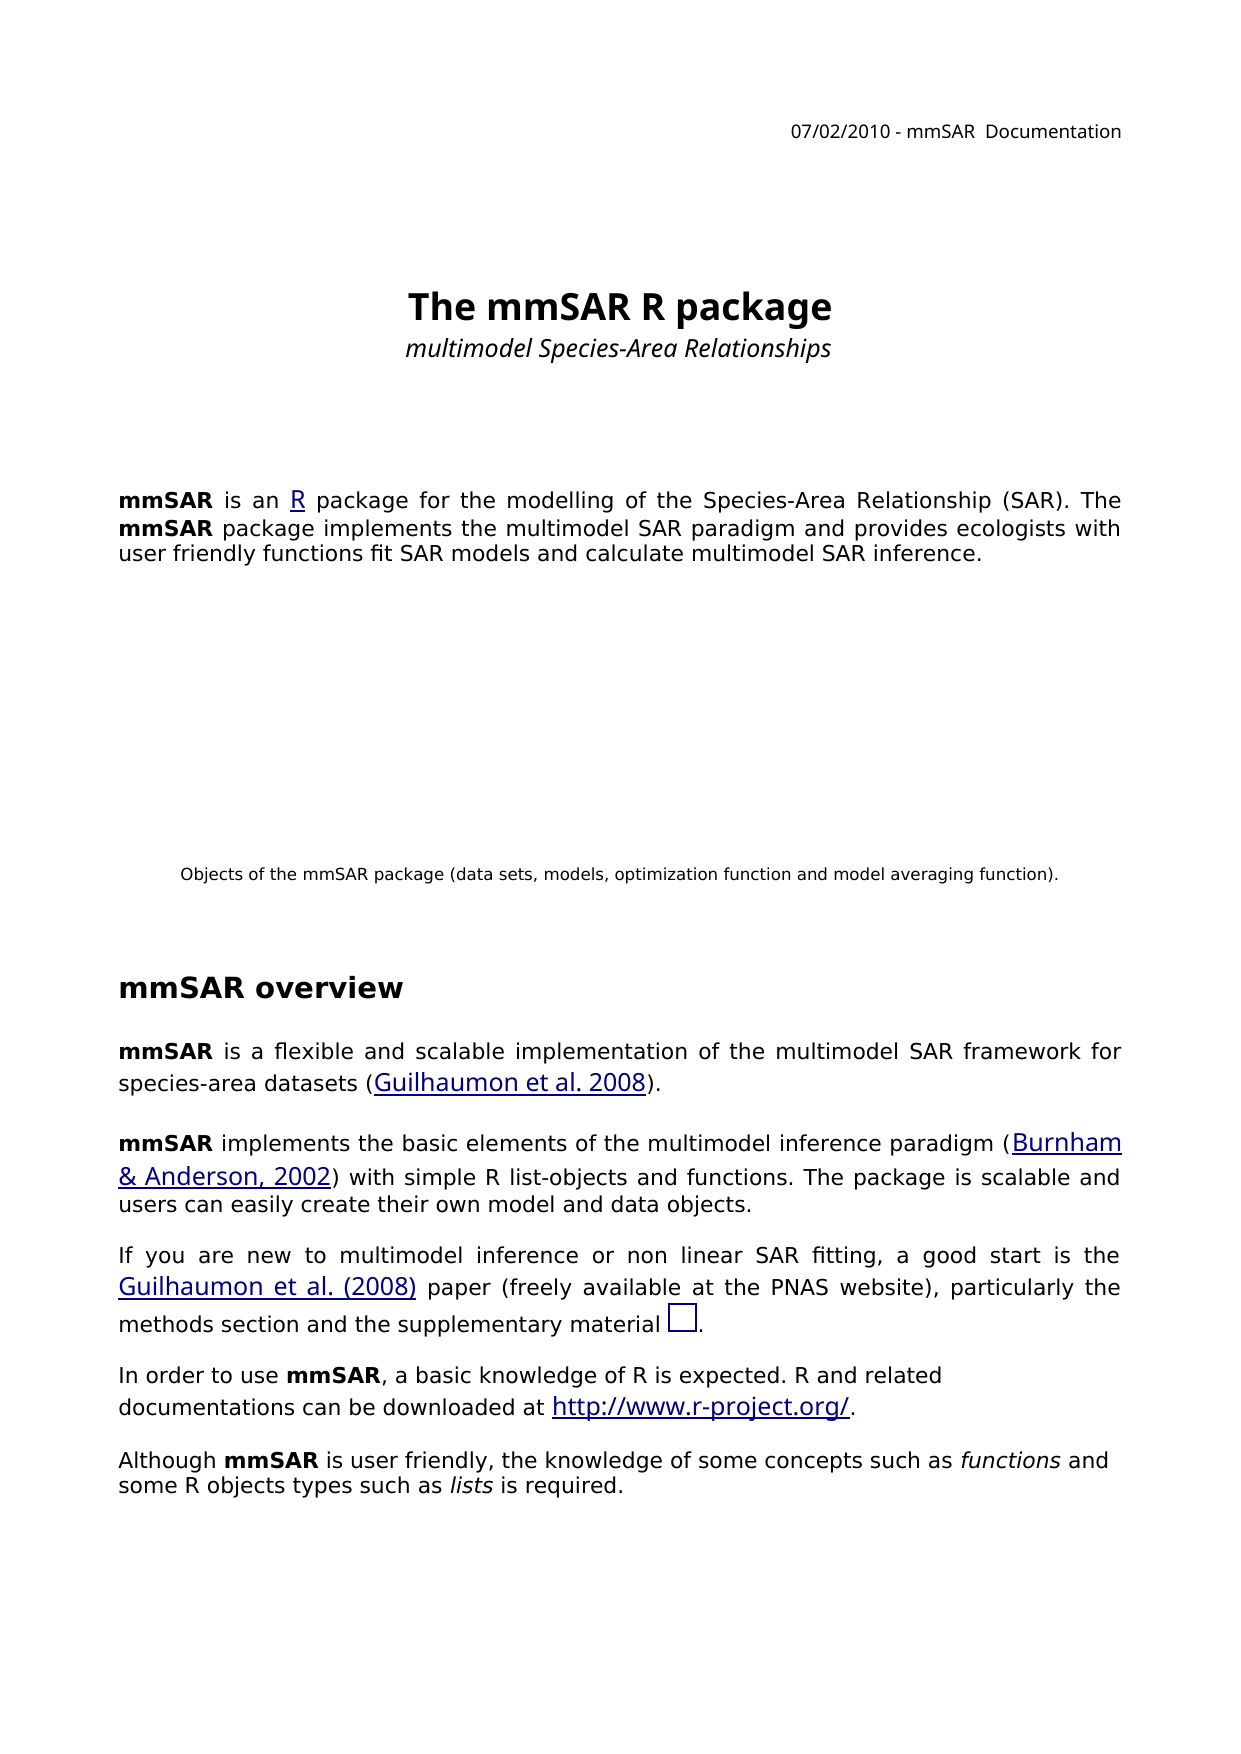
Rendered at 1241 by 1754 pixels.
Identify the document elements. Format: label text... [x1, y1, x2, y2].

text The mmSAR R package [118, 280, 1122, 331]
text In order to use mmSAR, a basic knowledge of R is expected. R and related documentations can be downloaded at http://www.r-project.org/. [118, 1363, 1122, 1423]
text mmSAR implements the basic elements of the multimodel inference paradigm (Burnham & Anderson, 2002) with simple R list-objects and functions. The package is scalable and users can easily create their own model and data objects. [118, 1124, 1122, 1218]
text Objects of the mmSAR package (data sets, models, optimization function and model averaging function). [118, 864, 1122, 884]
text mmSAR overview [118, 971, 1122, 1005]
text multimodel Species-Area Relationships [118, 331, 1122, 365]
text mmSAR is a flexible and scalable implementation of the multimodel SAR framework for species-area datasets (Guilhaumon et al. 2008). [118, 1039, 1122, 1099]
text mmSAR is an R package for the modelling of the Species-Area Relationship (SAR). The mmSAR package implements the multimodel SAR paradigm and provides ecologists with user friendly functions fit SAR models and calculate multimodel SAR inference. [118, 482, 1122, 567]
text If you are new to multimodel inference or non linear SAR fitting, a good start is the Guilhaumon et al. (2008) paper (freely available at the PNAS website), particularly the methods section and the supplementary material . [118, 1243, 1122, 1337]
text Although mmSAR is user friendly, the knowledge of some concepts such as functions and some R objects types such as lists is required. [118, 1423, 1122, 1499]
text 07/02/2010 - mmSAR Documentation [118, 118, 1122, 144]
